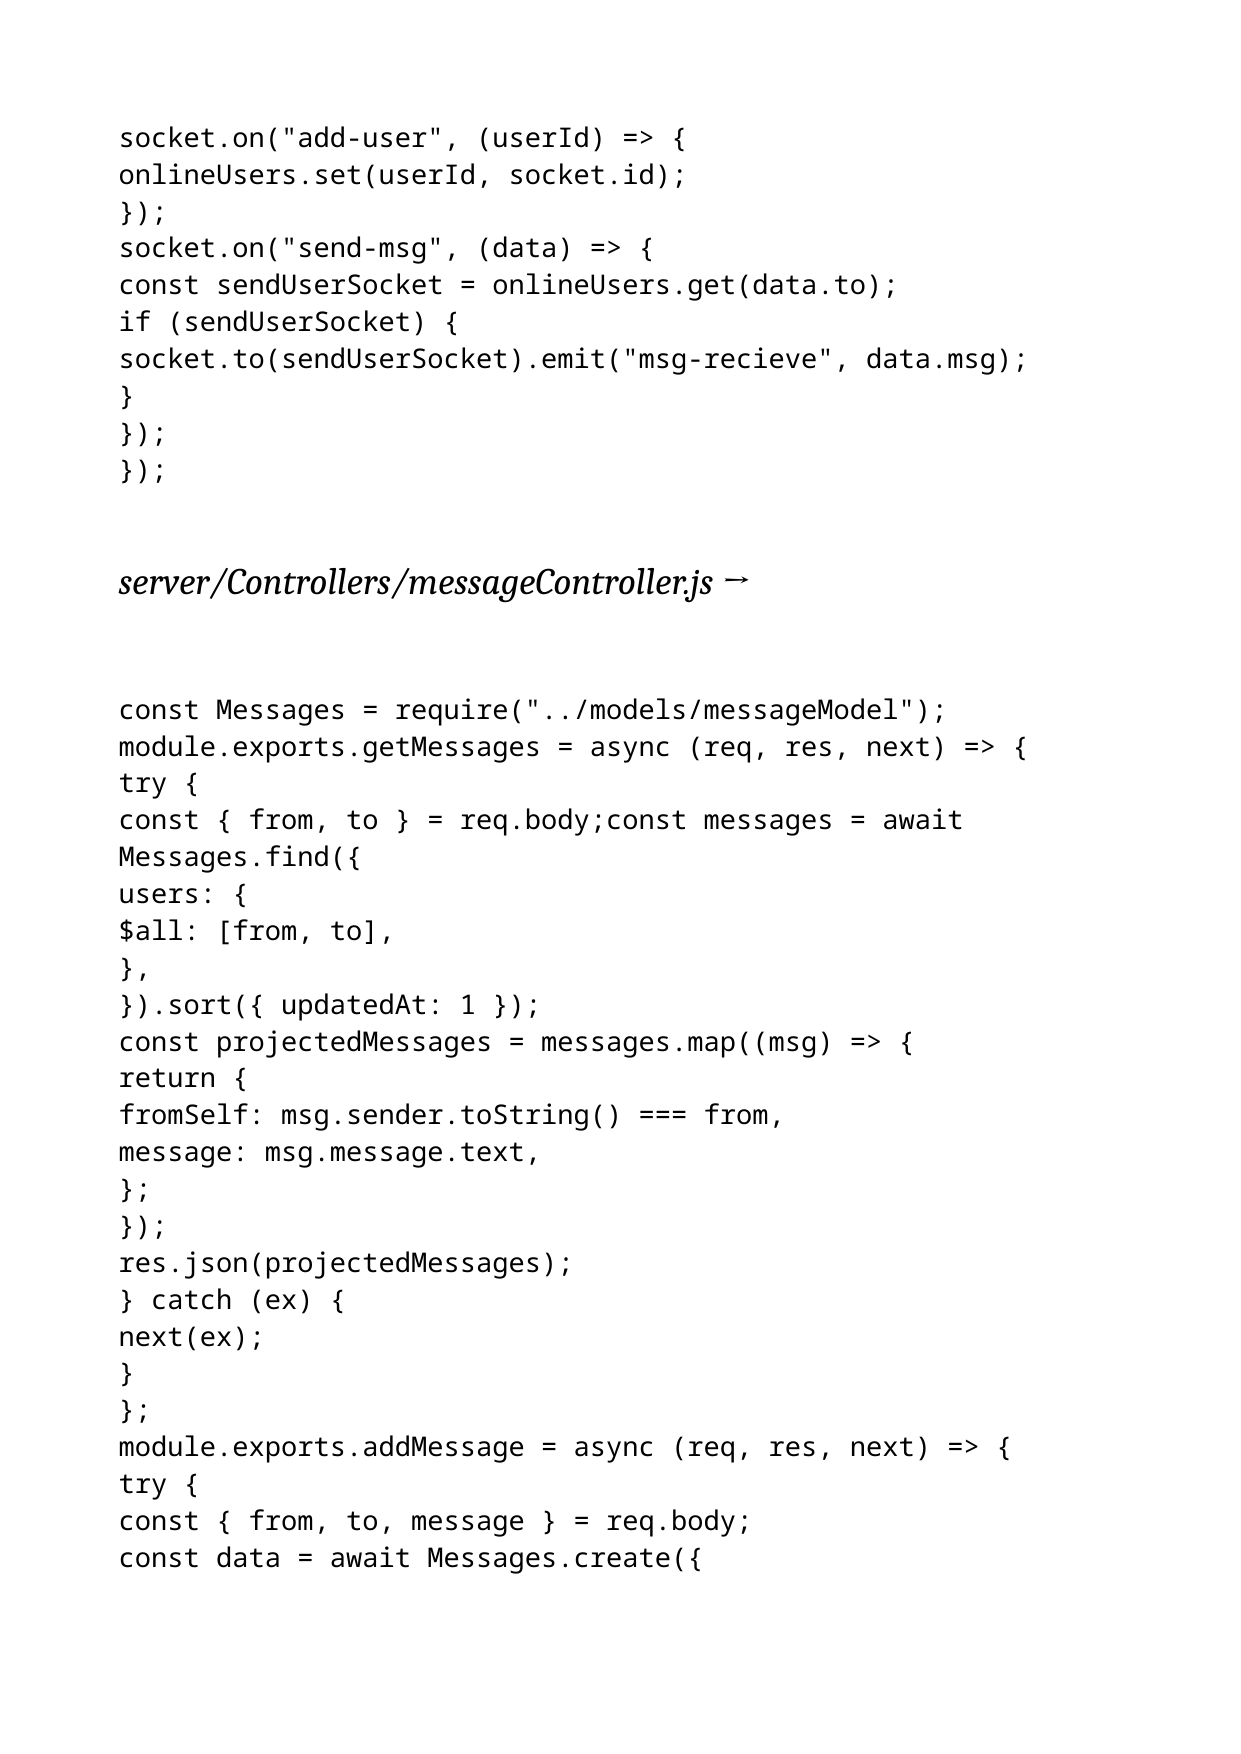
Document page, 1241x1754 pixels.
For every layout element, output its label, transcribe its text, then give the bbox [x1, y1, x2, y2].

text const data = await Messages.create({ [118, 1538, 1122, 1575]
text const sendUserSocket = onlineUsers.get(data.to); [118, 266, 1122, 303]
text const { from, to } = req.body;const messages = await Messages.find({ [118, 801, 1122, 874]
text socket.on("send-msg", (data) => { [118, 229, 1122, 266]
text } [118, 1354, 1122, 1391]
text }); [118, 413, 1122, 450]
text module.exports.addMessage = async (req, res, next) => { [118, 1428, 1122, 1464]
text res.json(projectedMessages); [118, 1243, 1122, 1280]
text } catch (ex) { [118, 1280, 1122, 1317]
text socket.on("add-user", (userId) => { [118, 118, 1122, 155]
text if (sendUserSocket) { [118, 303, 1122, 339]
text $all: [from, to], [118, 911, 1122, 948]
text }); [118, 192, 1122, 229]
text next(ex); [118, 1317, 1122, 1354]
text module.exports.getMessages = async (req, res, next) => { [118, 727, 1122, 764]
text socket.to(sendUserSocket).emit("msg-recieve", data.msg); [118, 339, 1122, 376]
text }; [118, 1169, 1122, 1206]
text }).sort({ updatedAt: 1 }); [118, 985, 1122, 1022]
text users: { [118, 874, 1122, 911]
text }, [118, 948, 1122, 985]
text }); [118, 450, 1122, 487]
text try { [118, 764, 1122, 801]
text }; [118, 1391, 1122, 1428]
text try { [118, 1464, 1122, 1501]
text onlineUsers.set(userId, socket.id); [118, 155, 1122, 192]
text return { [118, 1059, 1122, 1096]
text fromSelf: msg.sender.toString() === from, [118, 1096, 1122, 1133]
text const Messages = require("../models/messageModel"); [118, 690, 1122, 727]
text const { from, to, message } = req.body; [118, 1501, 1122, 1538]
text message: msg.message.text, [118, 1133, 1122, 1169]
text const projectedMessages = messages.map((msg) => { [118, 1022, 1122, 1059]
text }); [118, 1206, 1122, 1243]
text server/Controllers/messageController.js → [118, 561, 1122, 604]
text } [118, 376, 1122, 413]
